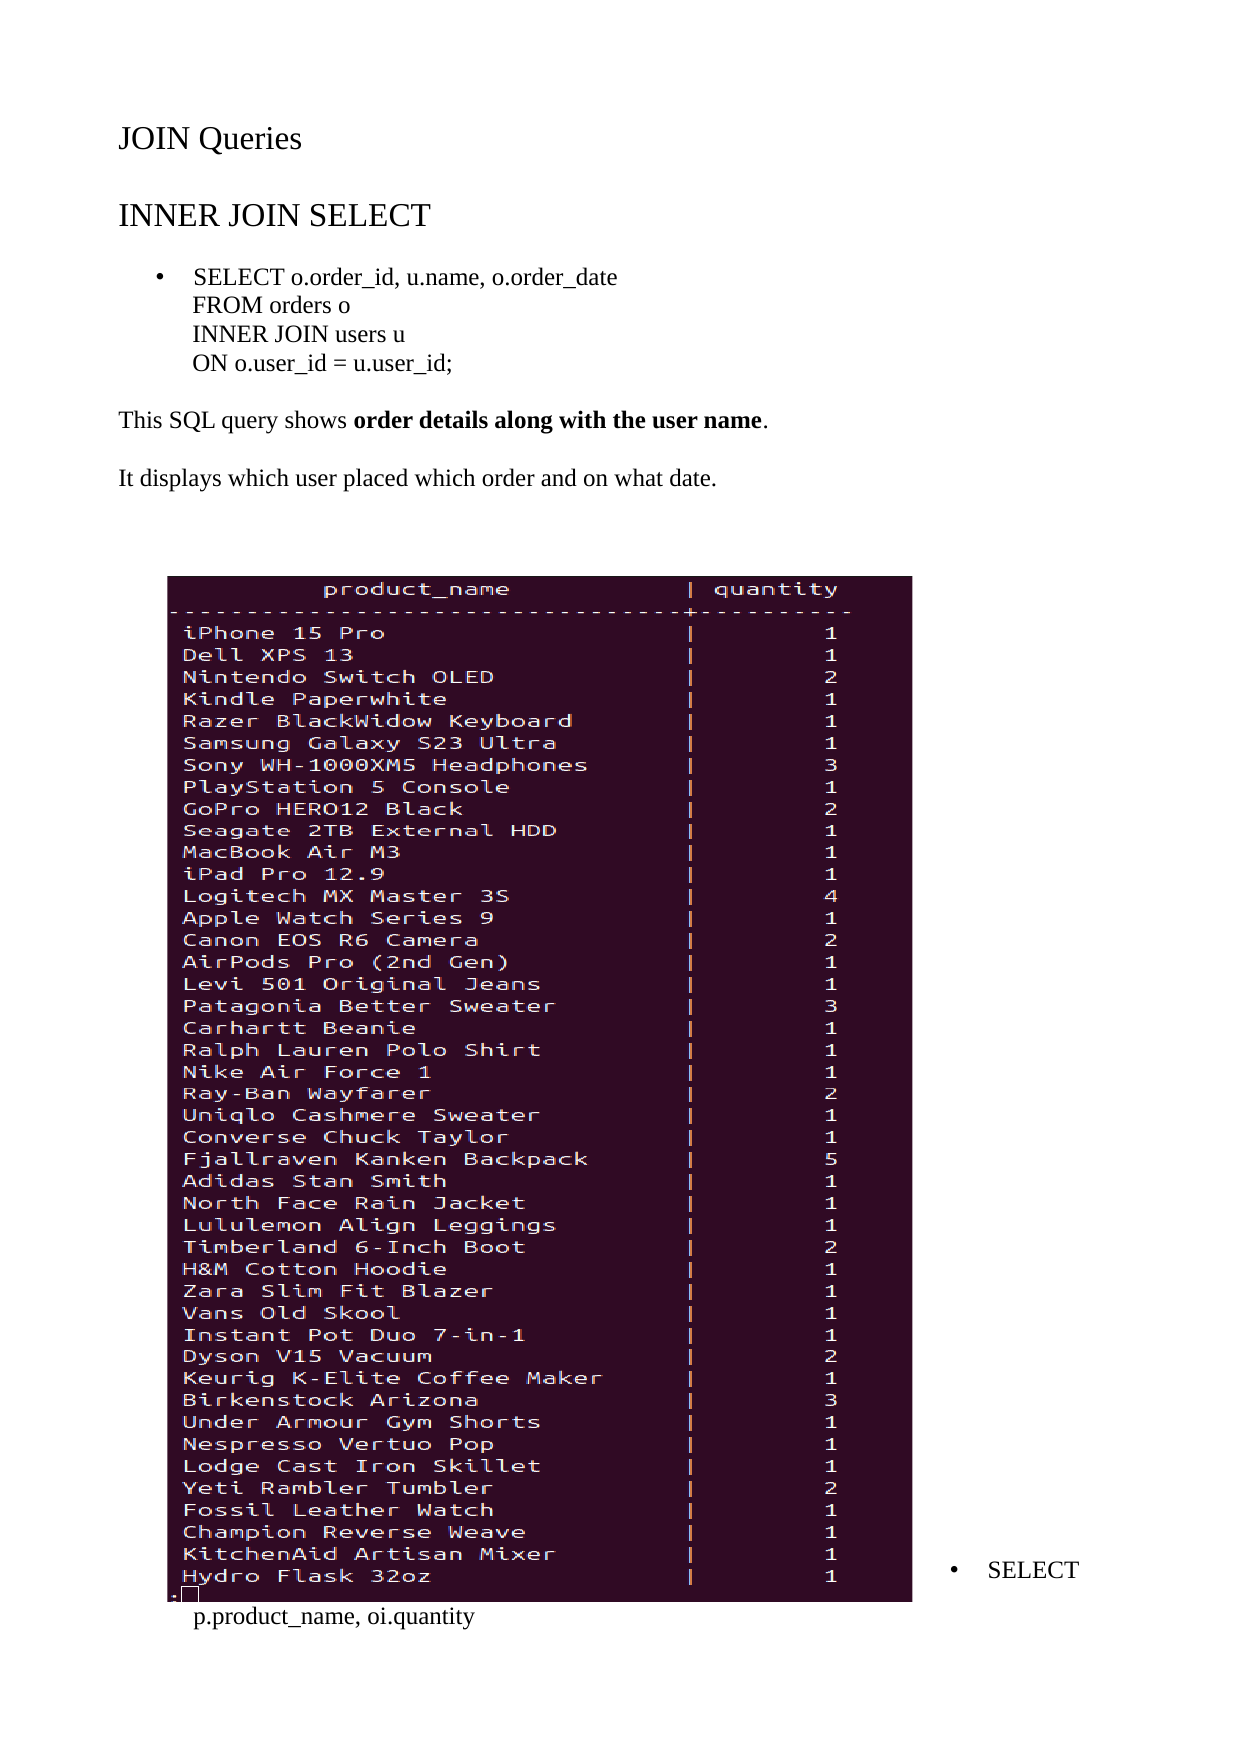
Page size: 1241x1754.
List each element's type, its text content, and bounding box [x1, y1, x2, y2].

text JOIN Queries [118, 118, 1122, 156]
text ON o.user_id = u.user_id; [118, 348, 1122, 377]
text This SQL query shows order details along with the user name. [118, 406, 1122, 434]
text It displays which user placed which order and on what date. [118, 463, 1122, 492]
picture [167, 576, 913, 1602]
text INNER JOIN SELECT [118, 195, 1122, 233]
list SELECT o.order_id, u.name, o.order_date [156, 262, 1122, 291]
list SELECT p.product_name, oi.quantity [156, 1556, 1122, 1630]
text FROM orders o [118, 291, 1122, 319]
text INNER JOIN users u [118, 319, 1122, 348]
